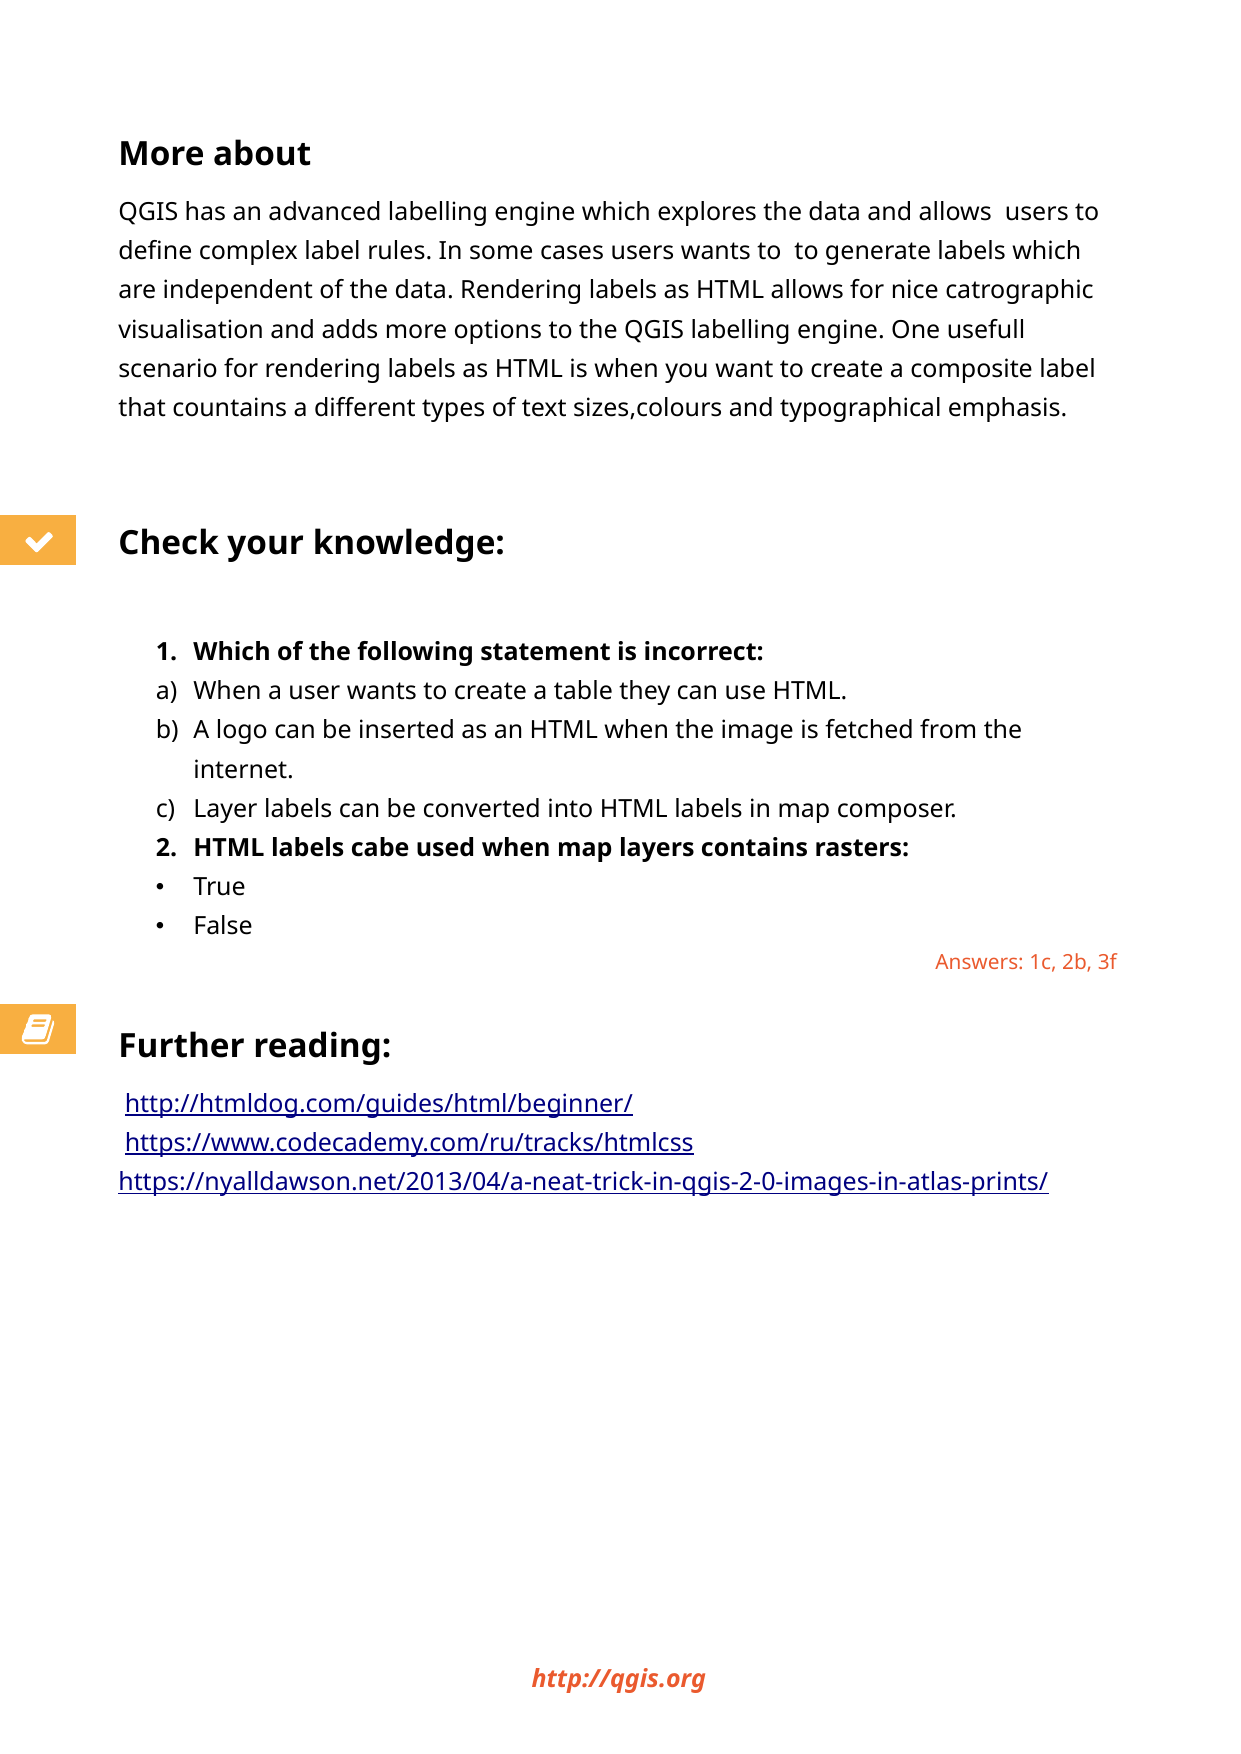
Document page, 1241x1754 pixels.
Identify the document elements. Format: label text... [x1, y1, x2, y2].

list When a user wants to create a table they can use HTML. [156, 673, 1122, 707]
subtitle Check your knowledge: [118, 519, 1122, 564]
list Layer labels can be converted into HTML labels in map composer. [156, 791, 1122, 824]
text Answers: 1c, 2b, 3f [118, 947, 1122, 976]
subtitle More about [118, 130, 1122, 175]
text http://htmldog.com/guides/html/beginner/ [118, 1085, 1122, 1119]
list False [156, 908, 1122, 942]
subtitle Further reading: [118, 1021, 1122, 1067]
list A logo can be inserted as an HTML when the image is fetched from the internet. [156, 712, 1122, 785]
list Which of the following statement is incorrect: [156, 634, 1122, 668]
list HTML labels cabe used when map layers contains rasters: [156, 830, 1122, 864]
text https://www.codecademy.com/ru/tracks/htmlcss [118, 1124, 1122, 1159]
text QGIS has an advanced labelling engine which explores the data and allows users to define complex label rules. In some cases users wants to to generate labels which are independent of the data. Rendering labels as HTML allows for nice catrographic visualisation and adds more options to the QGIS labelling engine. One usefull scenario for rendering labels as HTML is when you want to create a composite label that countains a different types of text sizes,colours and typographical emphasis. [118, 194, 1122, 424]
list True [156, 869, 1122, 903]
text https://nyalldawson.net/2013/04/a-neat-trick-in-qgis-2-0-images-in-atlas-prints/ [118, 1164, 1122, 1198]
